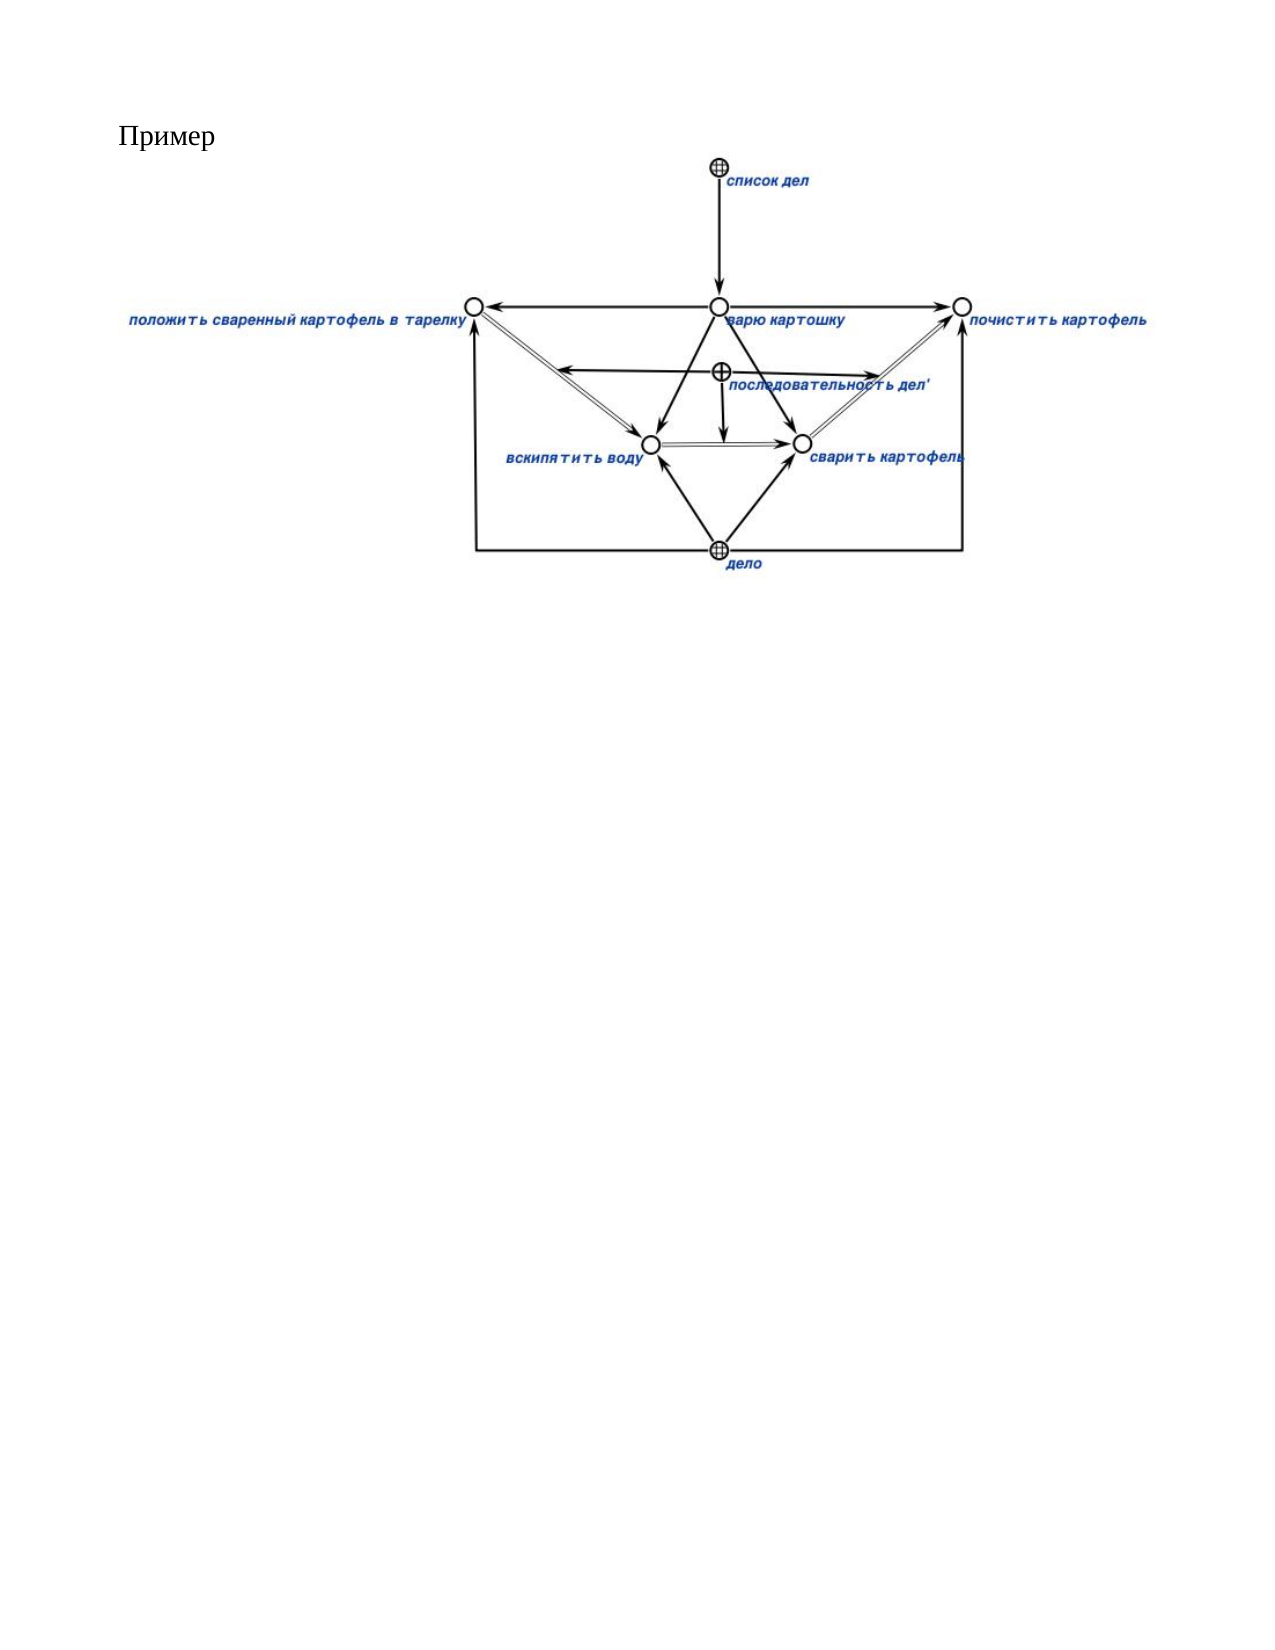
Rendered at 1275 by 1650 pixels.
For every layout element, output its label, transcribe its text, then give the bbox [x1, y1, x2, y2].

text Пример [118, 118, 1157, 151]
picture [118, 151, 1157, 586]
